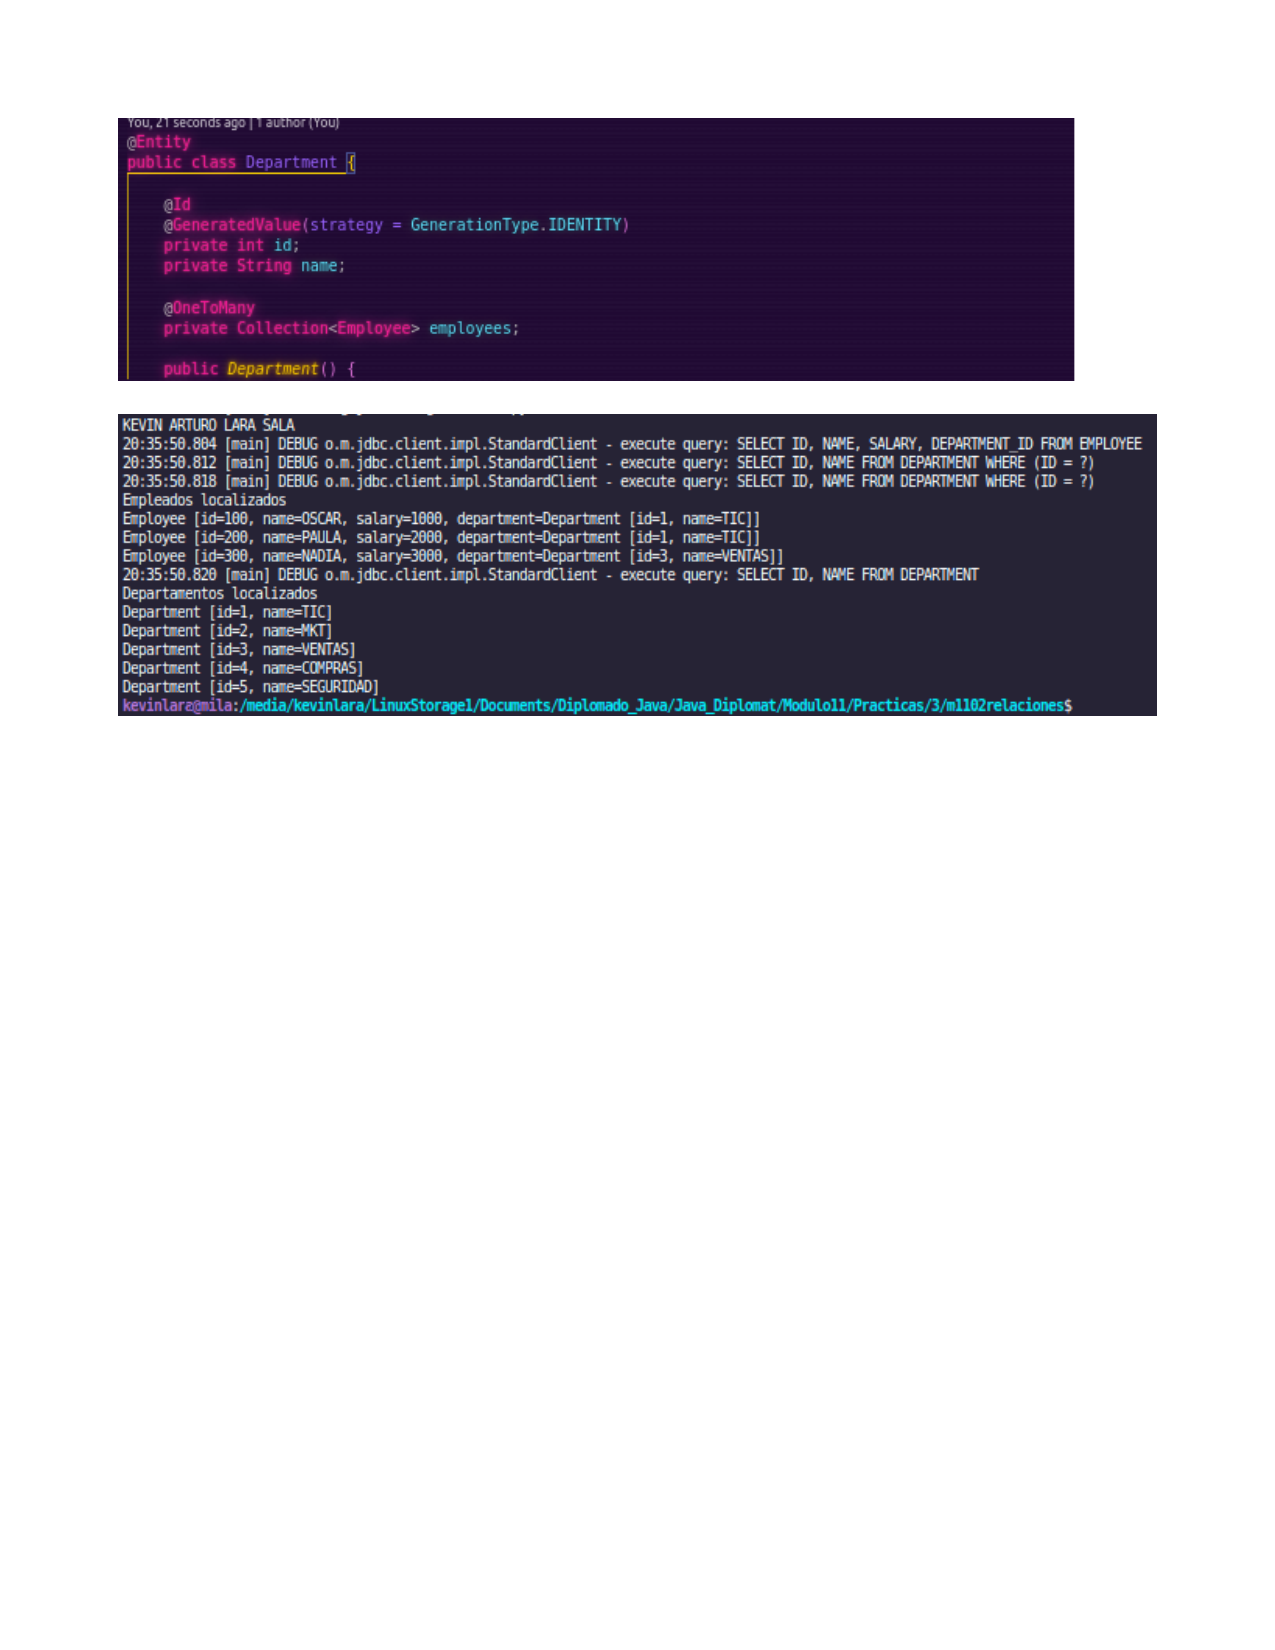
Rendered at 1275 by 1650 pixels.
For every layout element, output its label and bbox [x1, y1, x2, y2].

picture [118, 118, 1075, 381]
picture [118, 414, 1157, 716]
